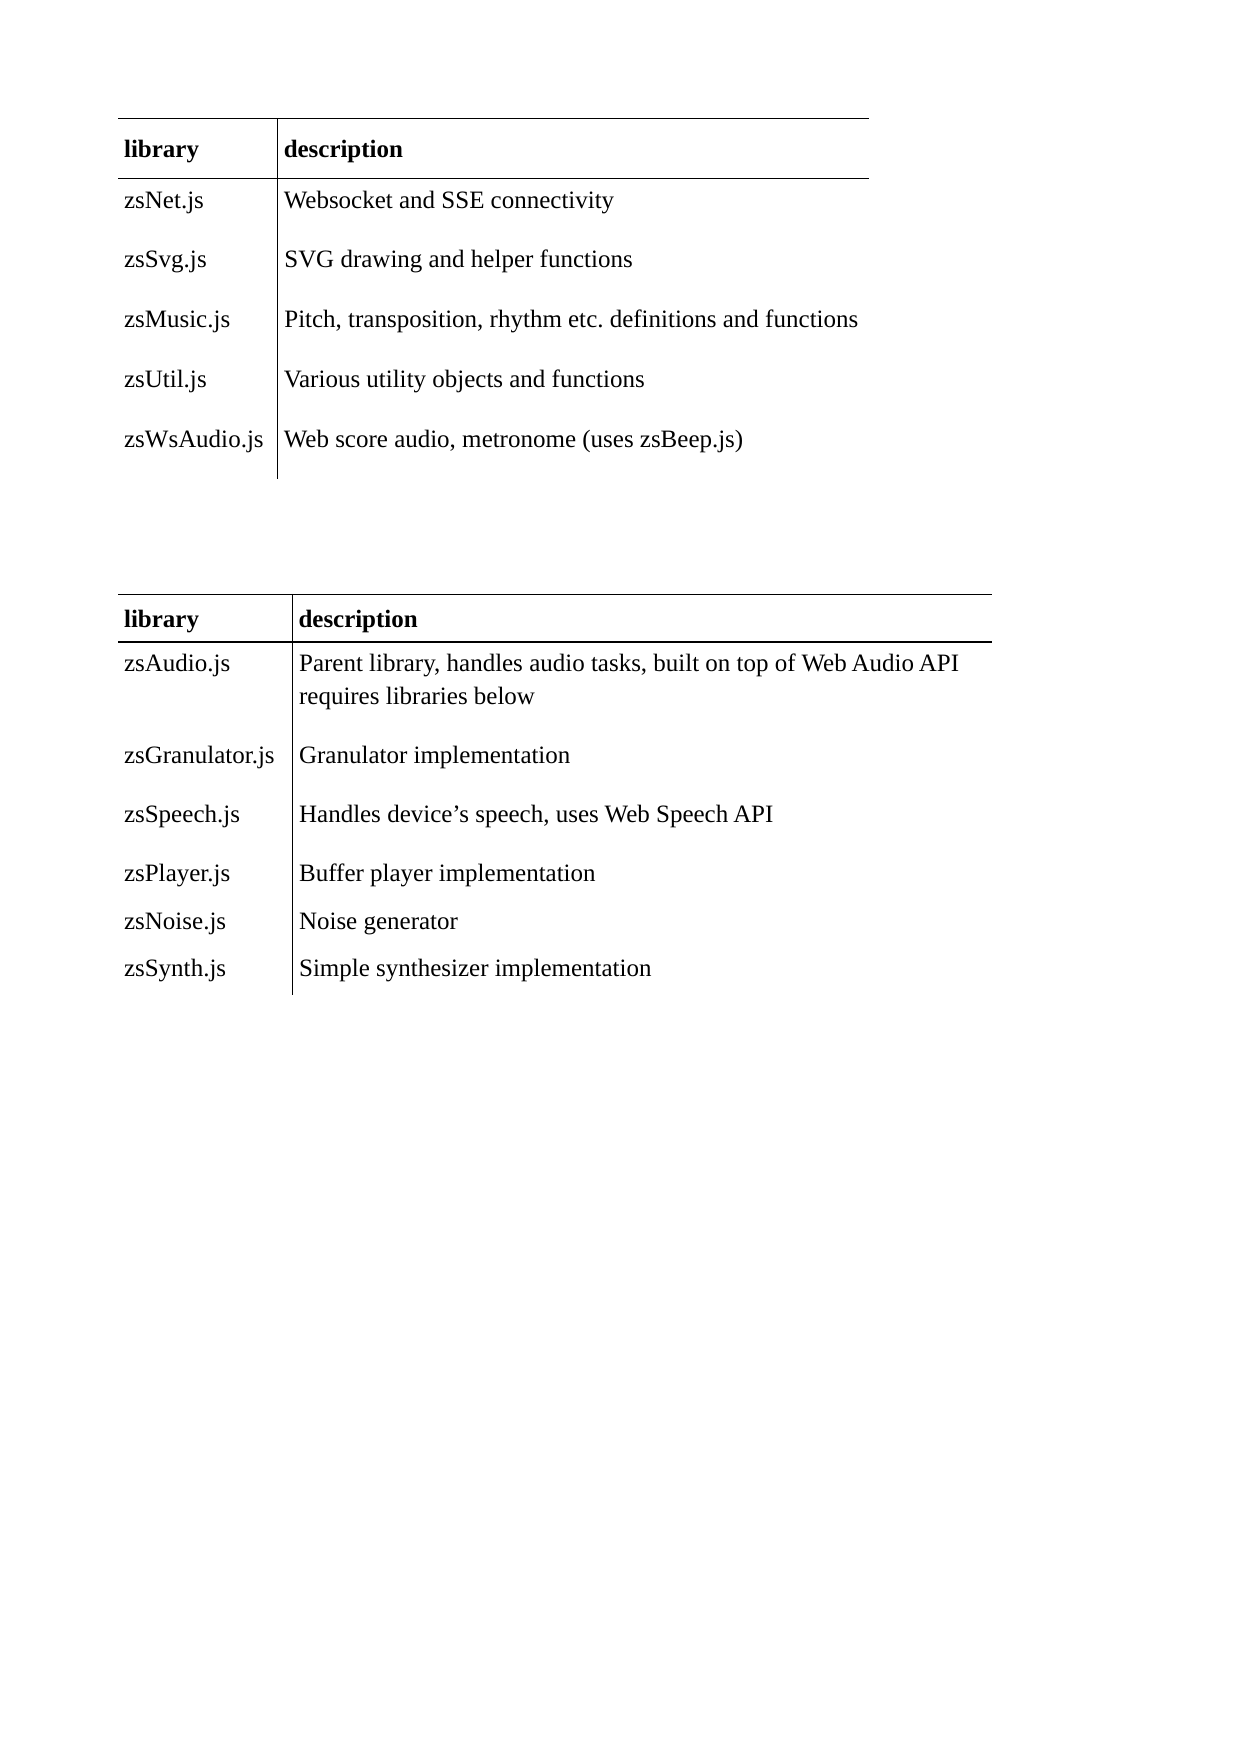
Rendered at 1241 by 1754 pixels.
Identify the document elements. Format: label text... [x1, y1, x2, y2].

table_cell Pitch, transposition, rhythm etc. definitions and functions [278, 299, 869, 358]
table_header description [278, 119, 869, 178]
table_cell zsNoise.js [118, 900, 292, 948]
table_cell zsNet.js [118, 179, 277, 238]
table_header library [118, 595, 292, 641]
table_cell zsUtil.js [118, 359, 277, 419]
table_cell Parent library, handles audio tasks, built on top of Web Audio API requires libraries below [293, 643, 992, 734]
table_cell zsSynth.js [118, 948, 292, 995]
table_cell Noise generator [293, 900, 992, 948]
table_cell zsAudio.js [118, 643, 292, 734]
table_cell Various utility objects and functions [278, 359, 869, 419]
table_cell zsMusic.js [118, 299, 277, 358]
table_header description [293, 595, 992, 641]
table_cell Websocket and SSE connectivity [278, 179, 869, 238]
table_cell Handles device’s speech, uses Web Speech API [293, 794, 992, 853]
table_cell zsSpeech.js [118, 794, 292, 853]
table_cell Buffer player implementation [293, 853, 992, 900]
table_cell zsPlayer.js [118, 853, 292, 900]
table_header library [118, 119, 277, 178]
table_cell Granulator implementation [293, 735, 992, 793]
table_cell Web score audio, metronome (uses zsBeep.js) [278, 419, 869, 479]
table_cell zsGranulator.js [118, 735, 292, 793]
table_cell Simple synthesizer implementation [293, 948, 992, 995]
table_cell zsSvg.js [118, 238, 277, 298]
table_cell SVG drawing and helper functions [278, 238, 869, 298]
table_cell zsWsAudio.js [118, 419, 277, 479]
